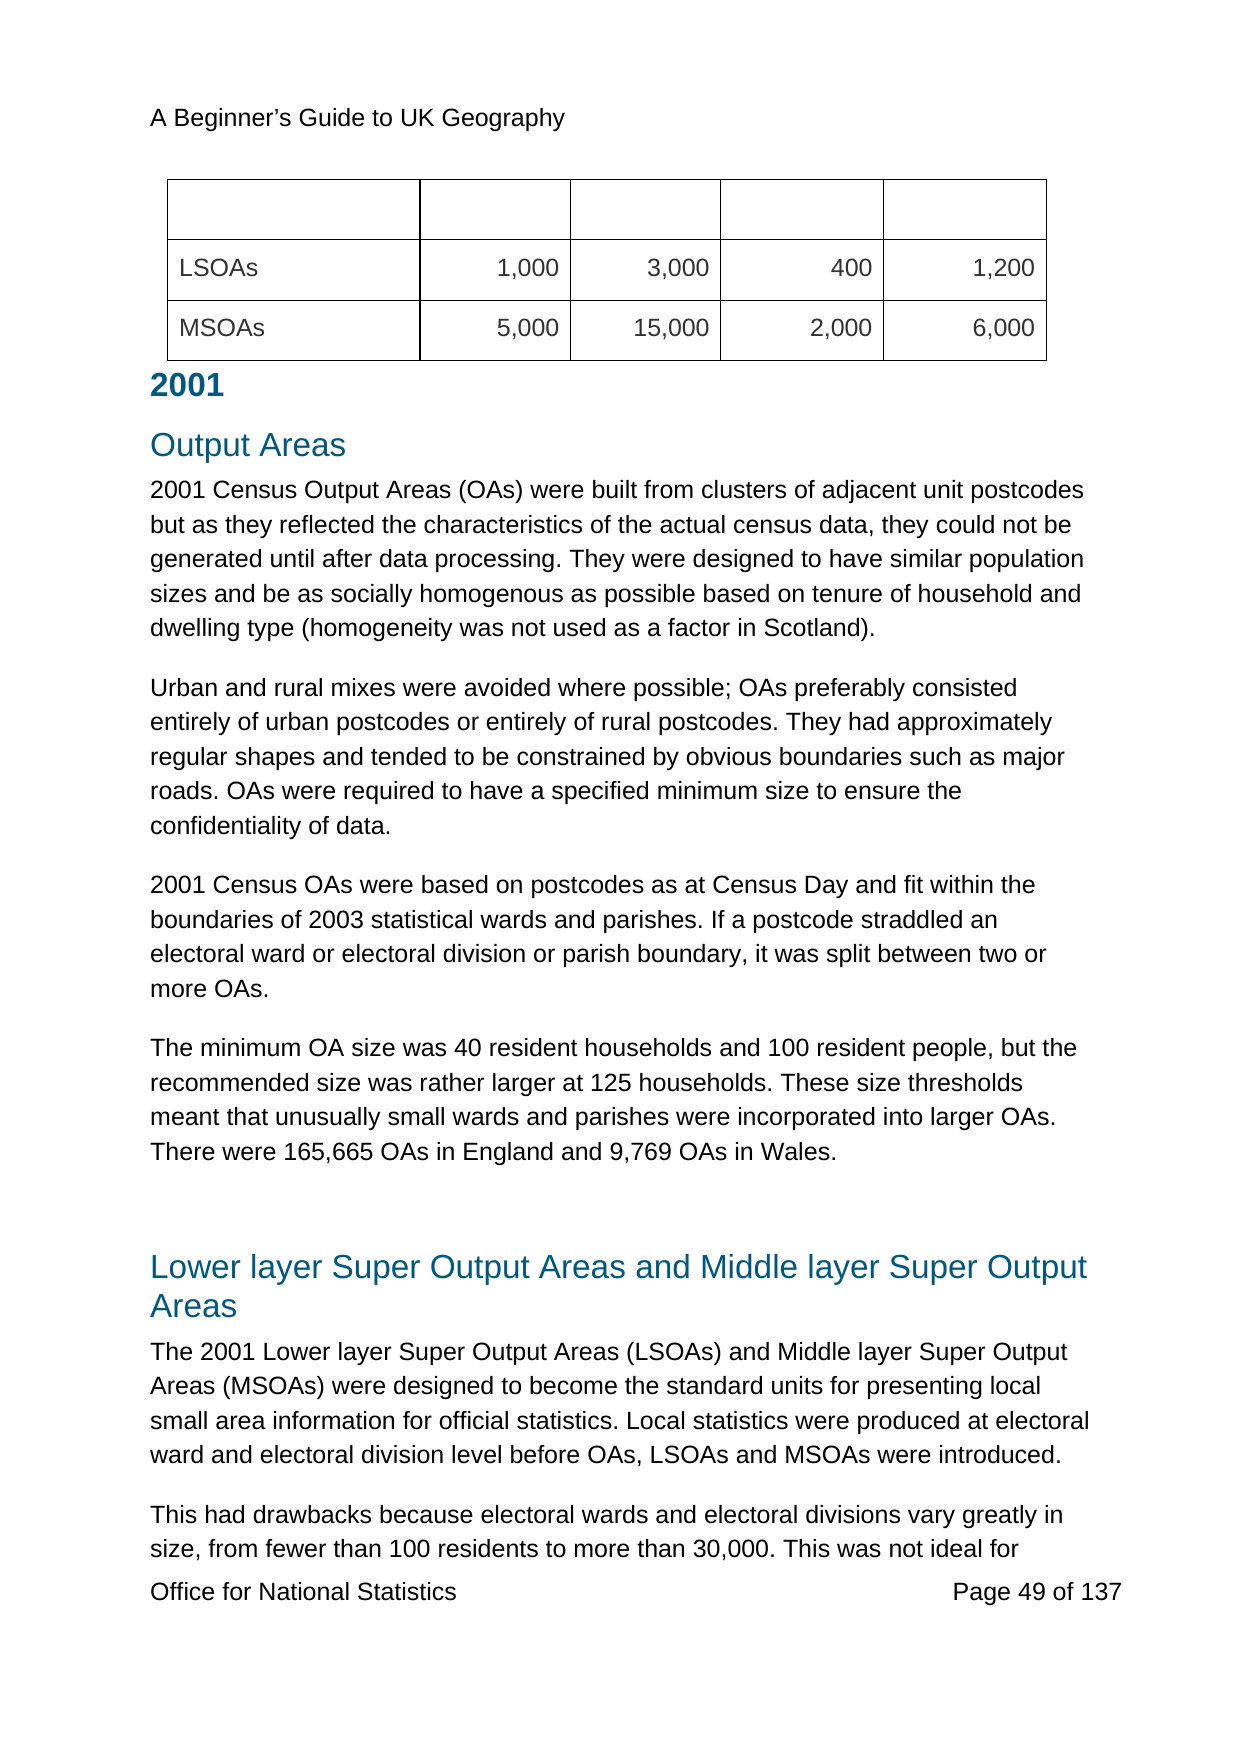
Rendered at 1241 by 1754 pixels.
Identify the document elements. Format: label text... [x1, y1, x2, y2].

table_cell 5,000 [421, 301, 570, 360]
subtitle Lower layer Super Output Areas and Middle layer Super Output Areas [150, 1247, 1095, 1324]
table_cell [168, 180, 419, 239]
text Urban and rural mixes were avoided where possible; OAs preferably consisted entirely of urban postcodes or entirely of rural postcodes. They had approximately regular shapes and tended to be constrained by obvious boundaries such as major roads. OAs were required to have a specified minimum size to ensure the confidentiality of data. [150, 673, 1095, 839]
table_cell 1,200 [884, 240, 1046, 299]
table_cell [721, 180, 883, 239]
table_cell 15,000 [571, 301, 720, 360]
table_cell 1,000 [421, 240, 570, 299]
table_cell 6,000 [884, 301, 1046, 360]
table_cell 3,000 [571, 240, 720, 299]
table_cell 400 [721, 240, 883, 299]
table_cell 2,000 [721, 301, 883, 360]
text 2001 Census Output Areas (OAs) were built from clusters of adjacent unit postcodes but as they reflected the characteristics of the actual census data, they could not be generated until after data processing. They were designed to have similar population sizes and be as socially homogenous as possible based on tenure of household and dwelling type (homogeneity was not used as a factor in Scotland). [150, 476, 1095, 642]
table_cell LSOAs [168, 240, 419, 299]
table_cell [884, 180, 1046, 239]
text The 2001 Lower layer Super Output Areas (LSOAs) and Middle layer Super Output Areas (MSOAs) were designed to become the standard units for presenting local small area information for official statistics. Local statistics were produced at electoral ward and electoral division level before OAs, LSOAs and MSOAs were introduced. [150, 1337, 1095, 1469]
table_cell [571, 180, 720, 239]
subtitle Output Areas [150, 424, 1122, 463]
table_cell MSOAs [168, 301, 419, 360]
text The minimum OA size was 40 resident households and 100 resident people, but the recommended size was rather larger at 125 households. These size thresholds meant that unusually small wards and parishes were incorporated into larger OAs. There were 165,665 OAs in England and 9,769 OAs in Wales. [150, 1033, 1095, 1165]
table_cell [421, 180, 570, 239]
subtitle 2001 [150, 365, 1122, 404]
text This had drawbacks because electoral wards and electoral divisions vary greatly in size, from fewer than 100 residents to more than 30,000. This was not ideal for [150, 1499, 1095, 1563]
text 2001 Census OAs were based on postcodes as at Census Day and fit within the boundaries of 2003 statistical wards and parishes. If a postcode straddled an electoral ward or electoral division or parish boundary, it was split between two or more OAs. [150, 870, 1095, 1002]
